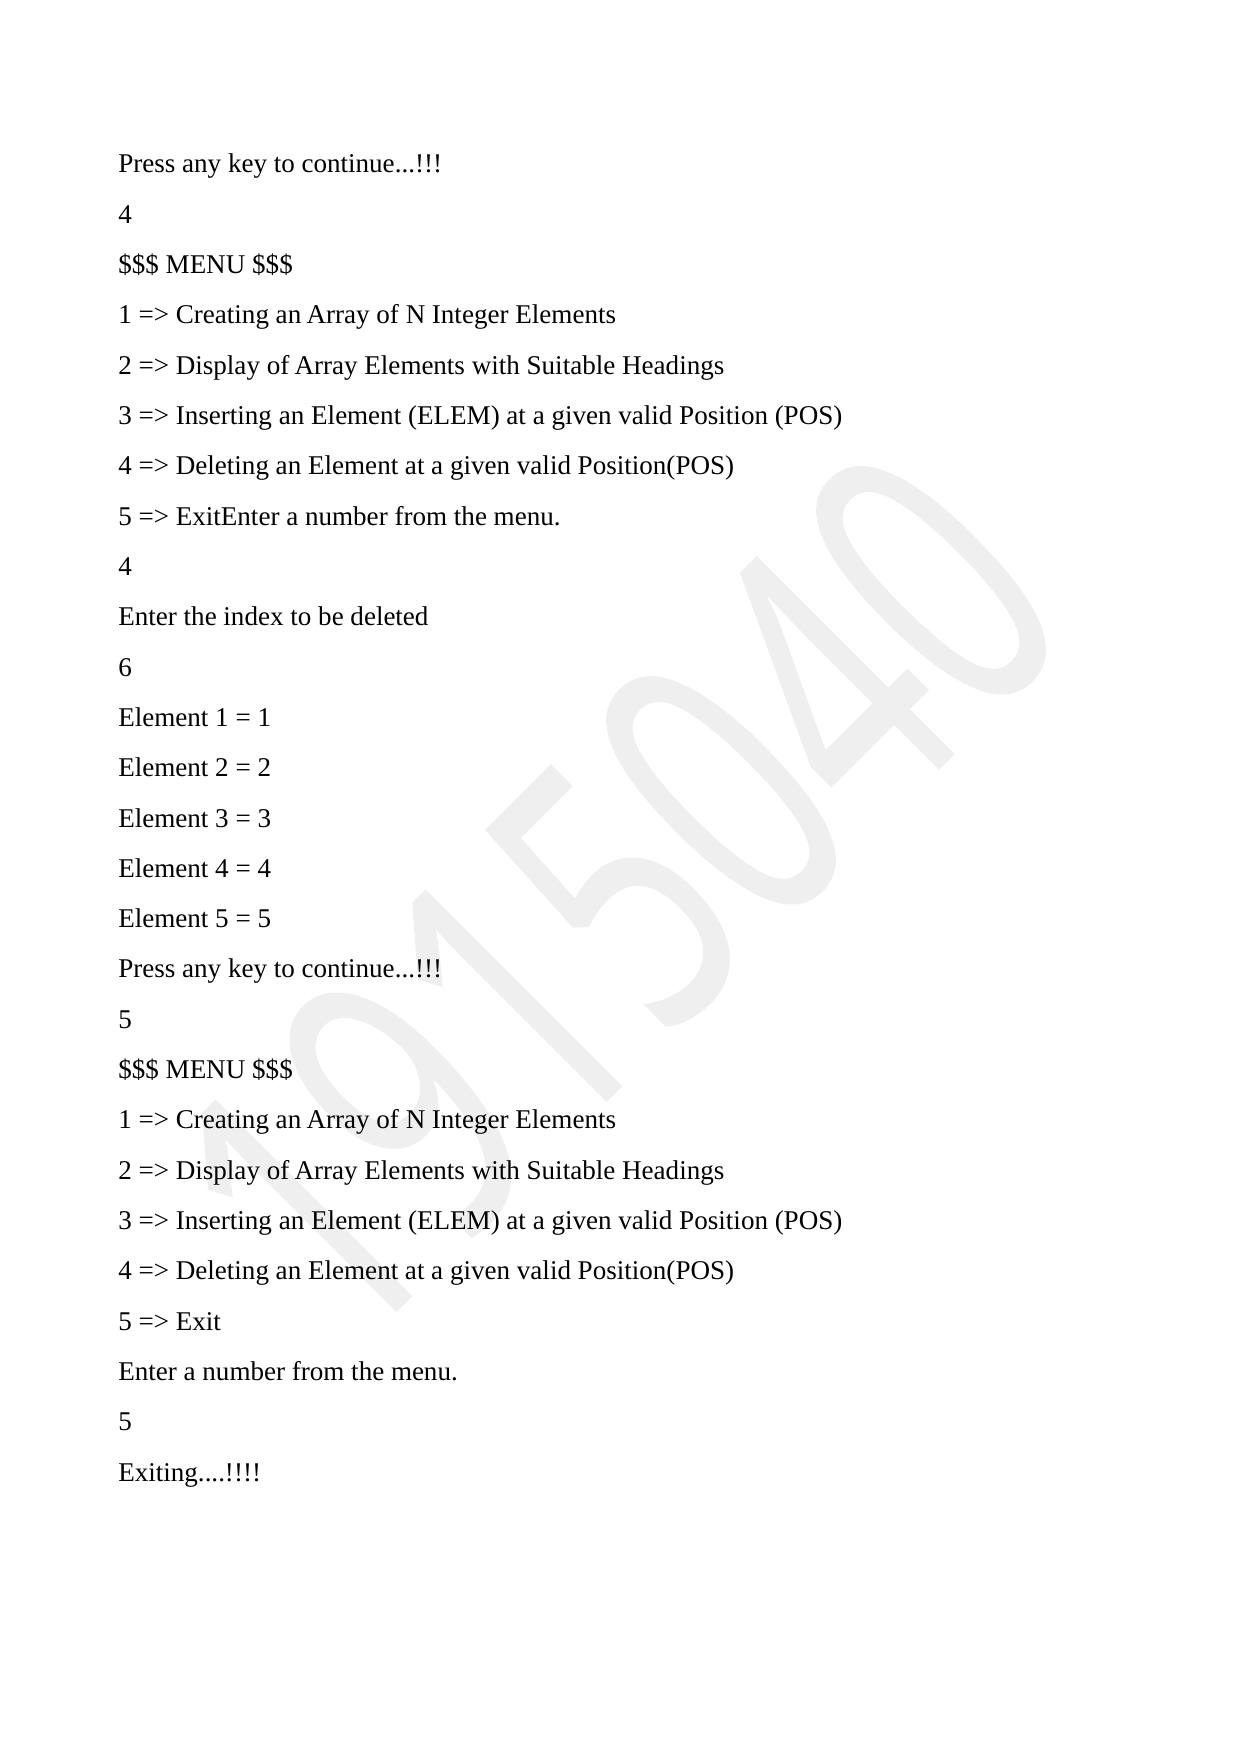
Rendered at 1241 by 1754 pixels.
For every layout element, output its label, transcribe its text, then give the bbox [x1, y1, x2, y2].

text 2 => Display of Array Elements with Suitable Headings [509, 1154, 1122, 1185]
text [733, 852, 809, 878]
text [707, 902, 1122, 933]
text Element 3 = 3 [118, 802, 511, 833]
text Press any key to continue...!!! [118, 148, 1122, 179]
text 1 => Creating an Array of N Integer Elements [351, 1103, 416, 1122]
text [814, 802, 1122, 833]
text $$$ MENU $$$ [118, 1053, 303, 1084]
text Element 4 = 4 [118, 852, 531, 883]
text [770, 751, 824, 782]
text 4 => Deleting an Element at a given valid Position(POS) [118, 449, 1122, 481]
text 3 => Inserting an Element (ELEM) at a given valid Position (POS) [118, 399, 1122, 430]
text 4 => Deleting an Element at a given valid Position(POS) [372, 1254, 1122, 1286]
text [441, 1053, 587, 1084]
text 1 => Creating an Array of N Integer Elements [118, 298, 1122, 330]
text [830, 852, 1122, 883]
text 2 => Display of Array Elements with Suitable Headings [118, 349, 1122, 380]
text [989, 550, 1122, 581]
text [641, 751, 765, 782]
text $$$ MENU $$$ [118, 248, 1122, 279]
text 2 => Display of Array Elements with Suitable Headings [272, 1154, 485, 1185]
text [790, 651, 850, 682]
text [1034, 651, 1122, 682]
text 5 [118, 1405, 1122, 1437]
text [955, 651, 1017, 668]
text 4 [118, 550, 848, 581]
text 6 [118, 651, 779, 682]
text [713, 701, 797, 732]
text [839, 751, 1122, 782]
text [809, 701, 871, 732]
text 2 => Display of Array Elements with Suitable Headings [229, 1154, 268, 1185]
text Press any key to continue...!!! [440, 953, 487, 984]
text 1 => Creating an Array of N Integer Elements [221, 1103, 352, 1135]
text [770, 600, 800, 632]
text Press any key to continue...!!! [725, 953, 1122, 984]
text [1029, 600, 1122, 632]
text 5 [118, 1003, 305, 1034]
text [527, 802, 676, 833]
text 2 => Display of Array Elements with Suitable Headings [118, 1154, 207, 1185]
text Press any key to continue...!!! [118, 953, 429, 984]
text Element 2 = 2 [118, 751, 631, 782]
text [378, 1003, 537, 1034]
text 4 [118, 198, 1122, 229]
text Element 1 = 1 [118, 701, 610, 732]
text [936, 500, 1122, 531]
text [319, 1018, 383, 1034]
text 1 => Creating an Array of N Integer Elements [118, 1103, 210, 1135]
text 1 => Creating an Array of N Integer Elements [483, 1103, 1122, 1135]
text [680, 802, 803, 833]
text 3 => Inserting an Element (ELEM) at a given valid Position (POS) [118, 1204, 318, 1235]
text 4 => Deleting an Element at a given valid Position(POS) [118, 1254, 369, 1286]
text 5 => ExitEnter a number from the menu. [118, 500, 819, 531]
text [440, 902, 698, 933]
text 3 => Inserting an Element (ELEM) at a given valid Position (POS) [322, 1204, 469, 1235]
text [802, 600, 895, 632]
text Element 5 = 5 [118, 902, 414, 933]
text [853, 651, 959, 682]
text [898, 600, 1017, 632]
text Exiting....!!!! [118, 1456, 1122, 1487]
text [843, 500, 934, 531]
text [535, 852, 735, 883]
text [541, 1003, 1122, 1034]
text Press any key to continue...!!! [491, 953, 703, 984]
text [633, 703, 713, 732]
text Enter a number from the menu. [118, 1355, 1122, 1386]
text 3 => Inserting an Element (ELEM) at a given valid Position (POS) [478, 1204, 1122, 1235]
text Enter the index to be deleted [118, 600, 761, 632]
text [856, 550, 983, 581]
text [911, 701, 1122, 732]
text [317, 1053, 419, 1084]
text [591, 1053, 1122, 1084]
text 1 => Creating an Array of N Integer Elements [428, 1103, 475, 1135]
text 5 => Exit [118, 1305, 1122, 1336]
